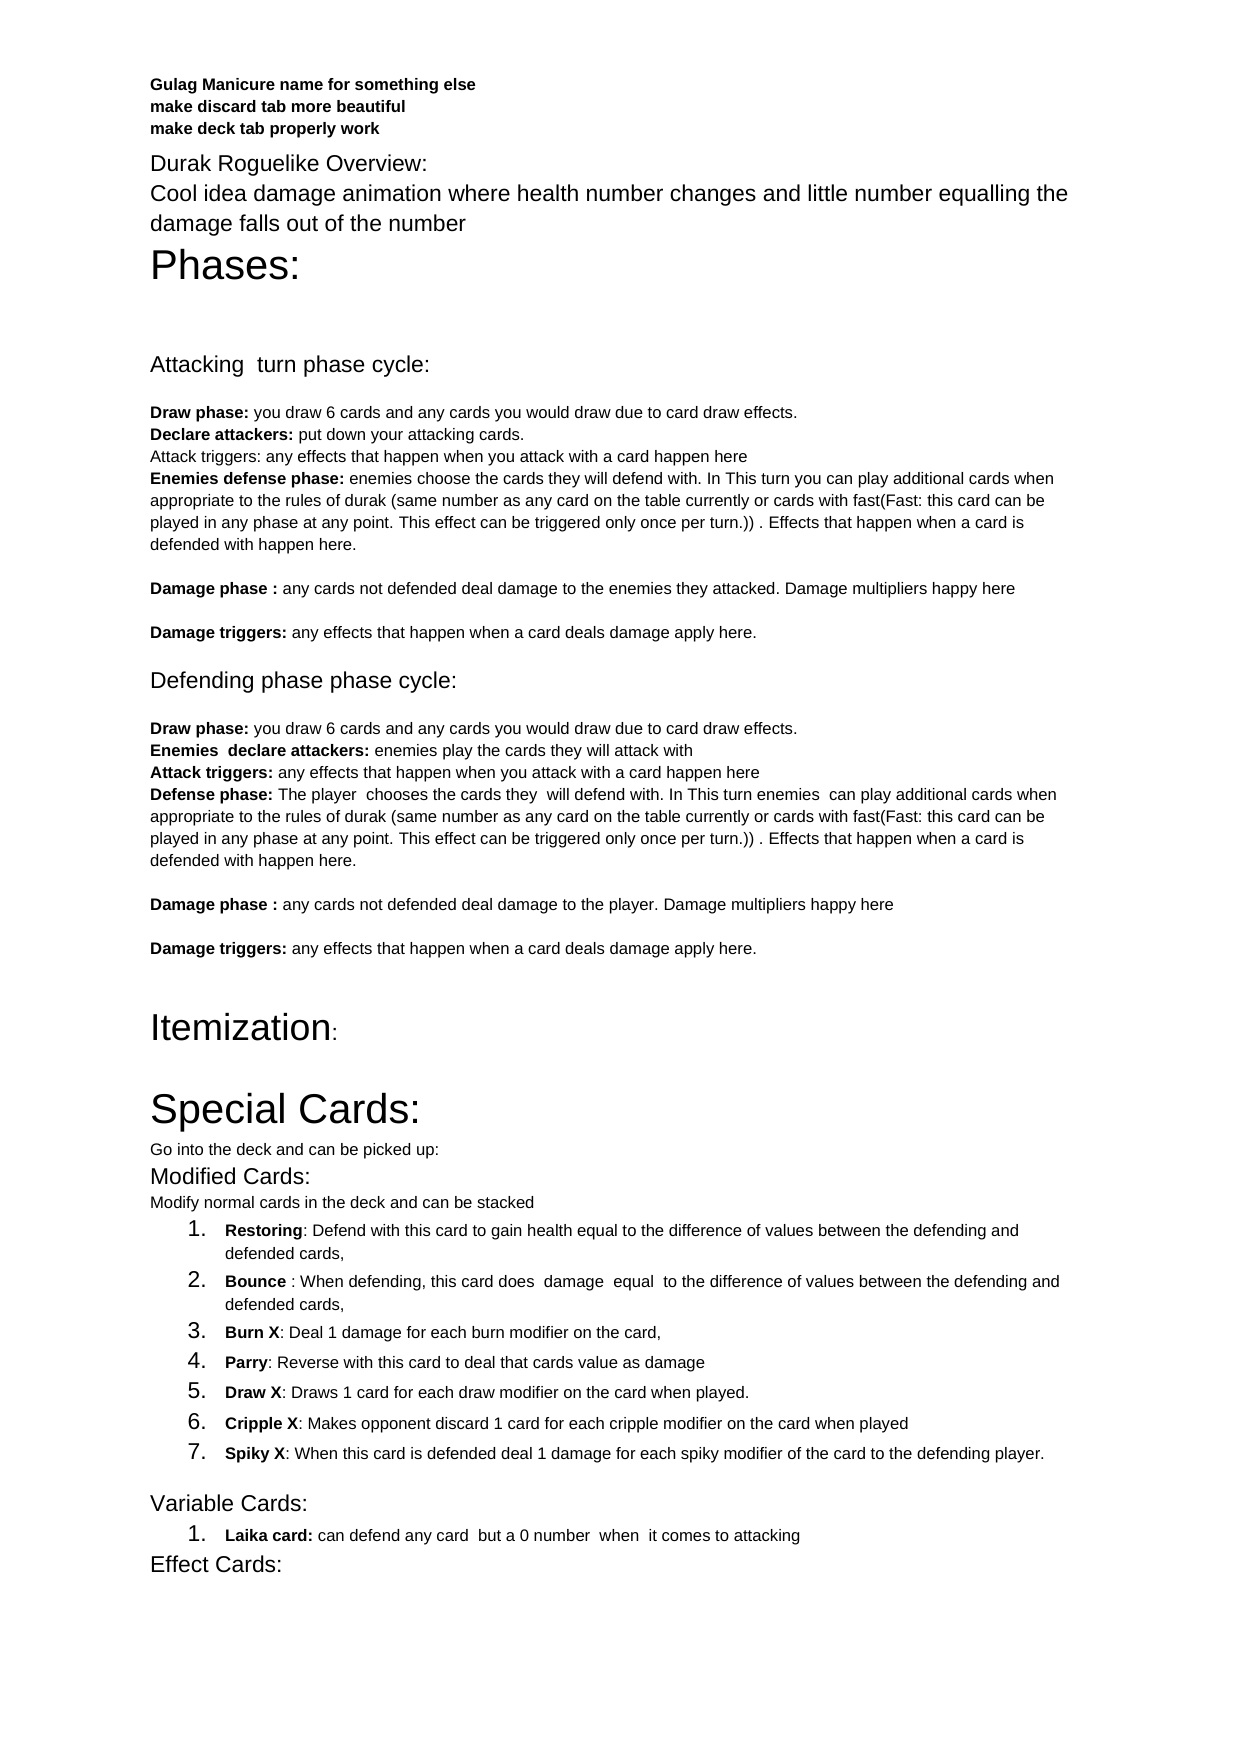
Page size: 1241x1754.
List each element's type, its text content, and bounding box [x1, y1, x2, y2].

text Durak Roguelike Overview: [150, 150, 1090, 176]
text Go into the deck and can be picked up: Modified Cards: [150, 1139, 1090, 1189]
text Effect Cards: [150, 1551, 1090, 1577]
list Burn X: Deal 1 damage for each burn modifier on the card, [187, 1317, 1090, 1343]
text Special Cards: [150, 1084, 1090, 1132]
text Enemies defense phase: enemies choose the cards they will defend with. In This turn you can play additional cards when appropriate to the rules of durak (same number as any card on the table currently or cards with fast(Fast: this card can be played in any phase at any point. This effect can be triggered only once per turn.)) . Effects that happen when a card is defended with happen here. [150, 469, 1090, 554]
text Draw phase: you draw 6 cards and any cards you would draw due to card draw effects. [150, 403, 1090, 422]
text Enemies declare attackers: enemies play the cards they will attack with [150, 741, 1090, 760]
text Damage phase : any cards not defended deal damage to the player. Damage multipliers happy here [150, 895, 1090, 914]
list Cripple X: Makes opponent discard 1 card for each cripple modifier on the card when played [187, 1408, 1090, 1434]
list Parry: Reverse with this card to deal that cards value as damage [187, 1347, 1090, 1374]
list Laika card: can defend any card but a 0 number when it comes to attacking [187, 1520, 1090, 1547]
text Itemization: [150, 1005, 1090, 1048]
text Damage triggers: any effects that happen when a card deals damage apply here. [150, 623, 1090, 642]
text Phases: [150, 241, 1090, 288]
text Modify normal cards in the deck and can be stacked [150, 1193, 1090, 1212]
list Restoring: Defend with this card to gain health equal to the difference of values between the defending and defended cards, [187, 1215, 1090, 1263]
text Variable Cards: [150, 1490, 1090, 1516]
text Defense phase: The player chooses the cards they will defend with. In This turn enemies can play additional cards when appropriate to the rules of durak (same number as any card on the table currently or cards with fast(Fast: this card can be played in any phase at any point. This effect can be triggered only once per turn.)) . Effects that happen when a card is defended with happen here. [150, 785, 1090, 870]
list Bounce : When defending, this card does damage equal to the difference of values between the defending and defended cards, [187, 1266, 1090, 1314]
text Declare attackers: put down your attacking cards. [150, 425, 1090, 444]
text Attack triggers: any effects that happen when you attack with a card happen here [150, 763, 1090, 782]
text Defending phase phase cycle: [150, 667, 1090, 693]
text Cool idea damage animation where health number changes and little number equalling the damage falls out of the number [150, 180, 1090, 237]
text Damage phase : any cards not defended deal damage to the enemies they attacked. Damage multipliers happy here [150, 579, 1090, 598]
text Draw phase: you draw 6 cards and any cards you would draw due to card draw effects. [150, 719, 1090, 738]
text Attack triggers: any effects that happen when you attack with a card happen here [150, 447, 1090, 466]
list Draw X: Draws 1 card for each draw modifier on the card when played. [187, 1377, 1090, 1404]
list Spiky X: When this card is defended deal 1 damage for each spiky modifier of the card to the defending player. [187, 1438, 1090, 1464]
text Attacking turn phase cycle: [150, 351, 1090, 377]
text Damage triggers: any effects that happen when a card deals damage apply here. [150, 939, 1090, 958]
